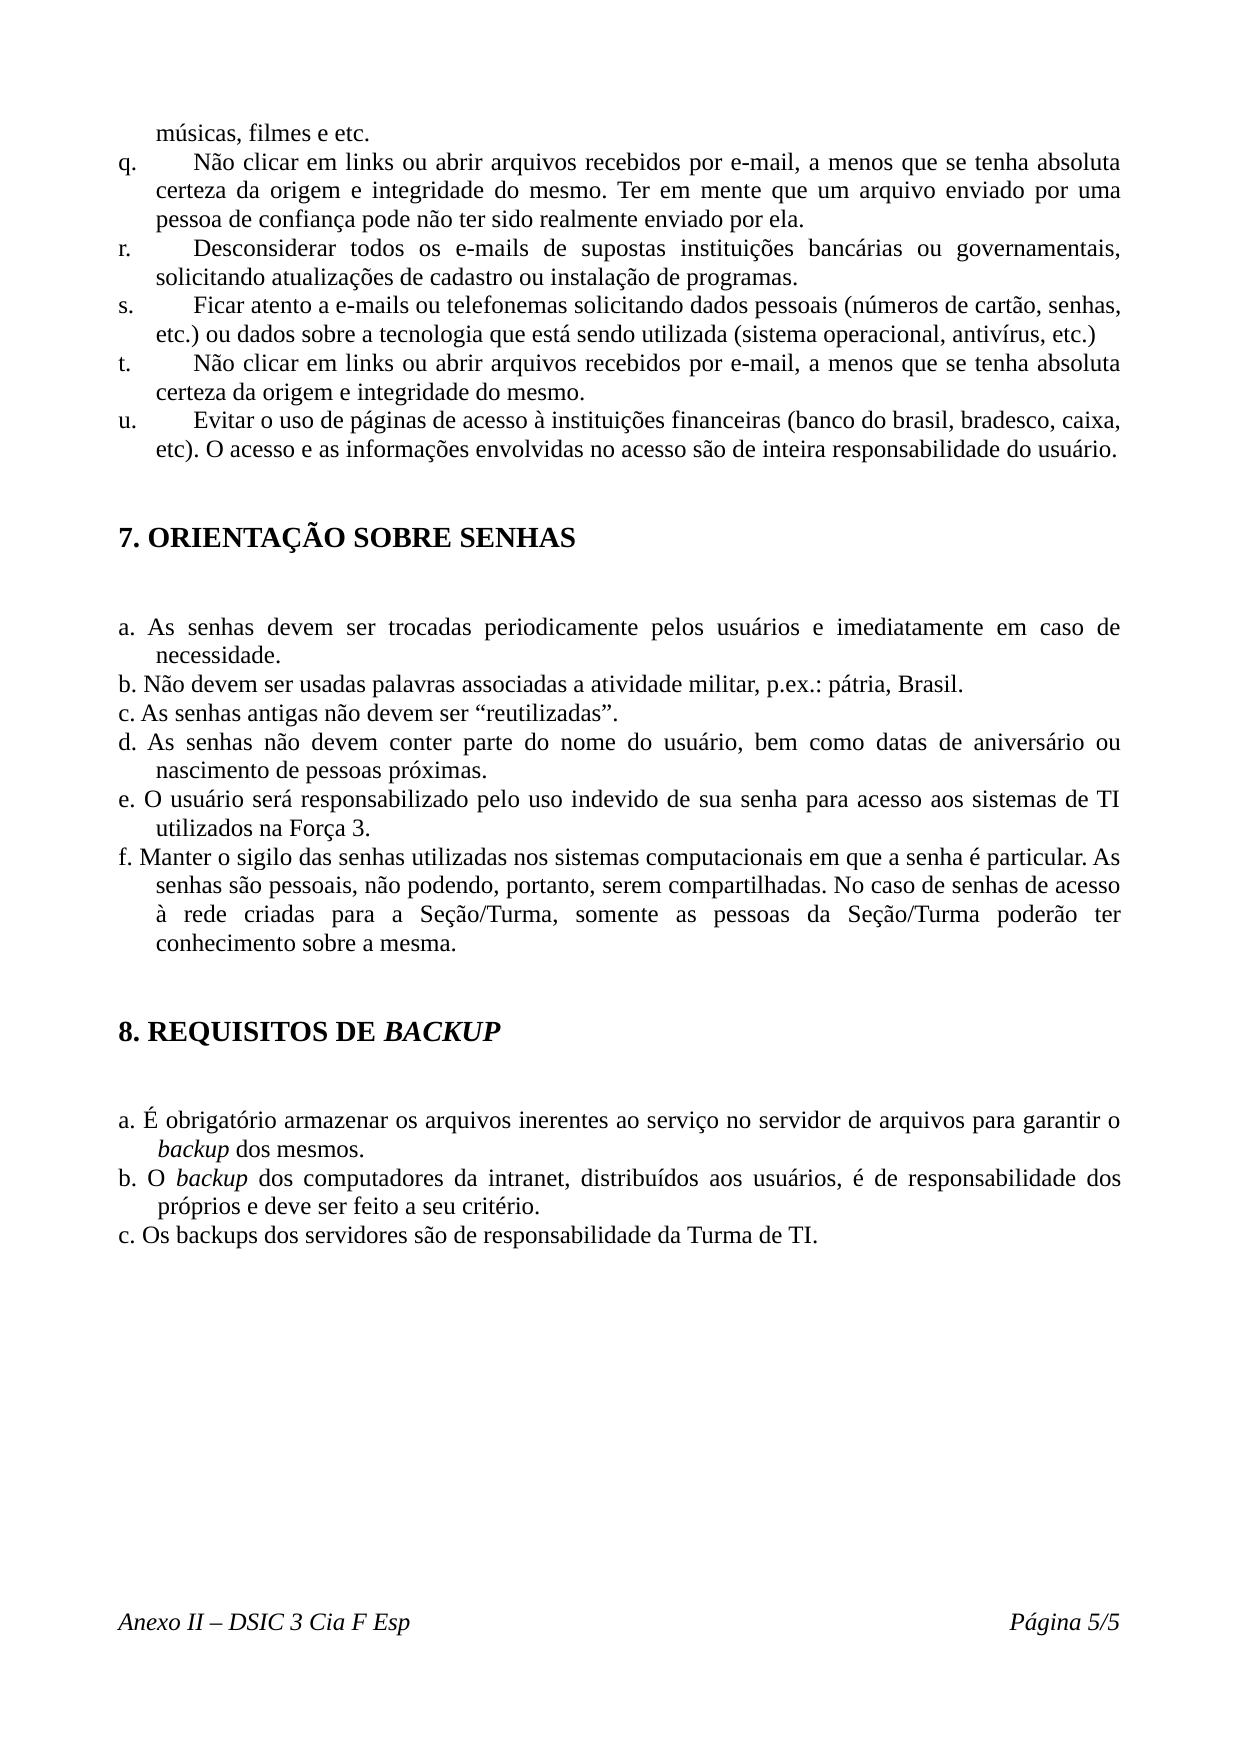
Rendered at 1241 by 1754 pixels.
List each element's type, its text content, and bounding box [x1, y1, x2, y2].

list As senhas antigas não devem ser “reutilizadas”. [118, 698, 1122, 727]
list 8. REQUISITOS DE BACKUP [118, 1014, 1122, 1048]
list músicas, filmes e etc. [118, 118, 1122, 147]
list É obrigatório armazenar os arquivos inerentes ao serviço no servidor de arquivos para garantir o backup dos mesmos. [118, 1105, 1122, 1163]
list Evitar o uso de páginas de acesso à instituições financeiras (banco do brasil, bradesco, caixa, etc). O acesso e as informações envolvidas no acesso são de inteira responsabilidade do usuário. [118, 406, 1122, 463]
list Não devem ser usadas palavras associadas a atividade militar, p.ex.: pátria, Brasil. [118, 669, 1122, 698]
list Os backups dos servidores são de responsabilidade da Turma de TI. [118, 1220, 1122, 1249]
list As senhas não devem conter parte do nome do usuário, bem como datas de aniversário ou nascimento de pessoas próximas. [118, 727, 1122, 784]
list O backup dos computadores da intranet, distribuídos aos usuários, é de responsabilidade dos próprios e deve ser feito a seu critério. [118, 1163, 1122, 1220]
list 7. ORIENTAÇÃO SOBRE SENHAS [118, 521, 1122, 554]
list Ficar atento a e-mails ou telefonemas solicitando dados pessoais (números de cartão, senhas, etc.) ou dados sobre a tecnologia que está sendo utilizada (sistema operacional, antivírus, etc.) [118, 291, 1122, 348]
list O usuário será responsabilizado pelo uso indevido de sua senha para acesso aos sistemas de TI utilizados na Força 3. [118, 784, 1122, 842]
list As senhas devem ser trocadas periodicamente pelos usuários e imediatamente em caso de necessidade. [118, 612, 1122, 669]
list Não clicar em links ou abrir arquivos recebidos por e-mail, a menos que se tenha absoluta certeza da origem e integridade do mesmo. Ter em mente que um arquivo enviado por uma pessoa de confiança pode não ter sido realmente enviado por ela. [118, 147, 1122, 233]
list Manter o sigilo das senhas utilizadas nos sistemas computacionais em que a senha é particular. As senhas são pessoais, não podendo, portanto, serem compartilhadas. No caso de senhas de acesso à rede criadas para a Seção/Turma, somente as pessoas da Seção/Turma poderão ter conhecimento sobre a mesma. [118, 842, 1122, 957]
list Não clicar em links ou abrir arquivos recebidos por e-mail, a menos que se tenha absoluta certeza da origem e integridade do mesmo. [118, 348, 1122, 406]
list Desconsiderar todos os e-mails de supostas instituições bancárias ou governamentais, solicitando atualizações de cadastro ou instalação de programas. [118, 233, 1122, 291]
